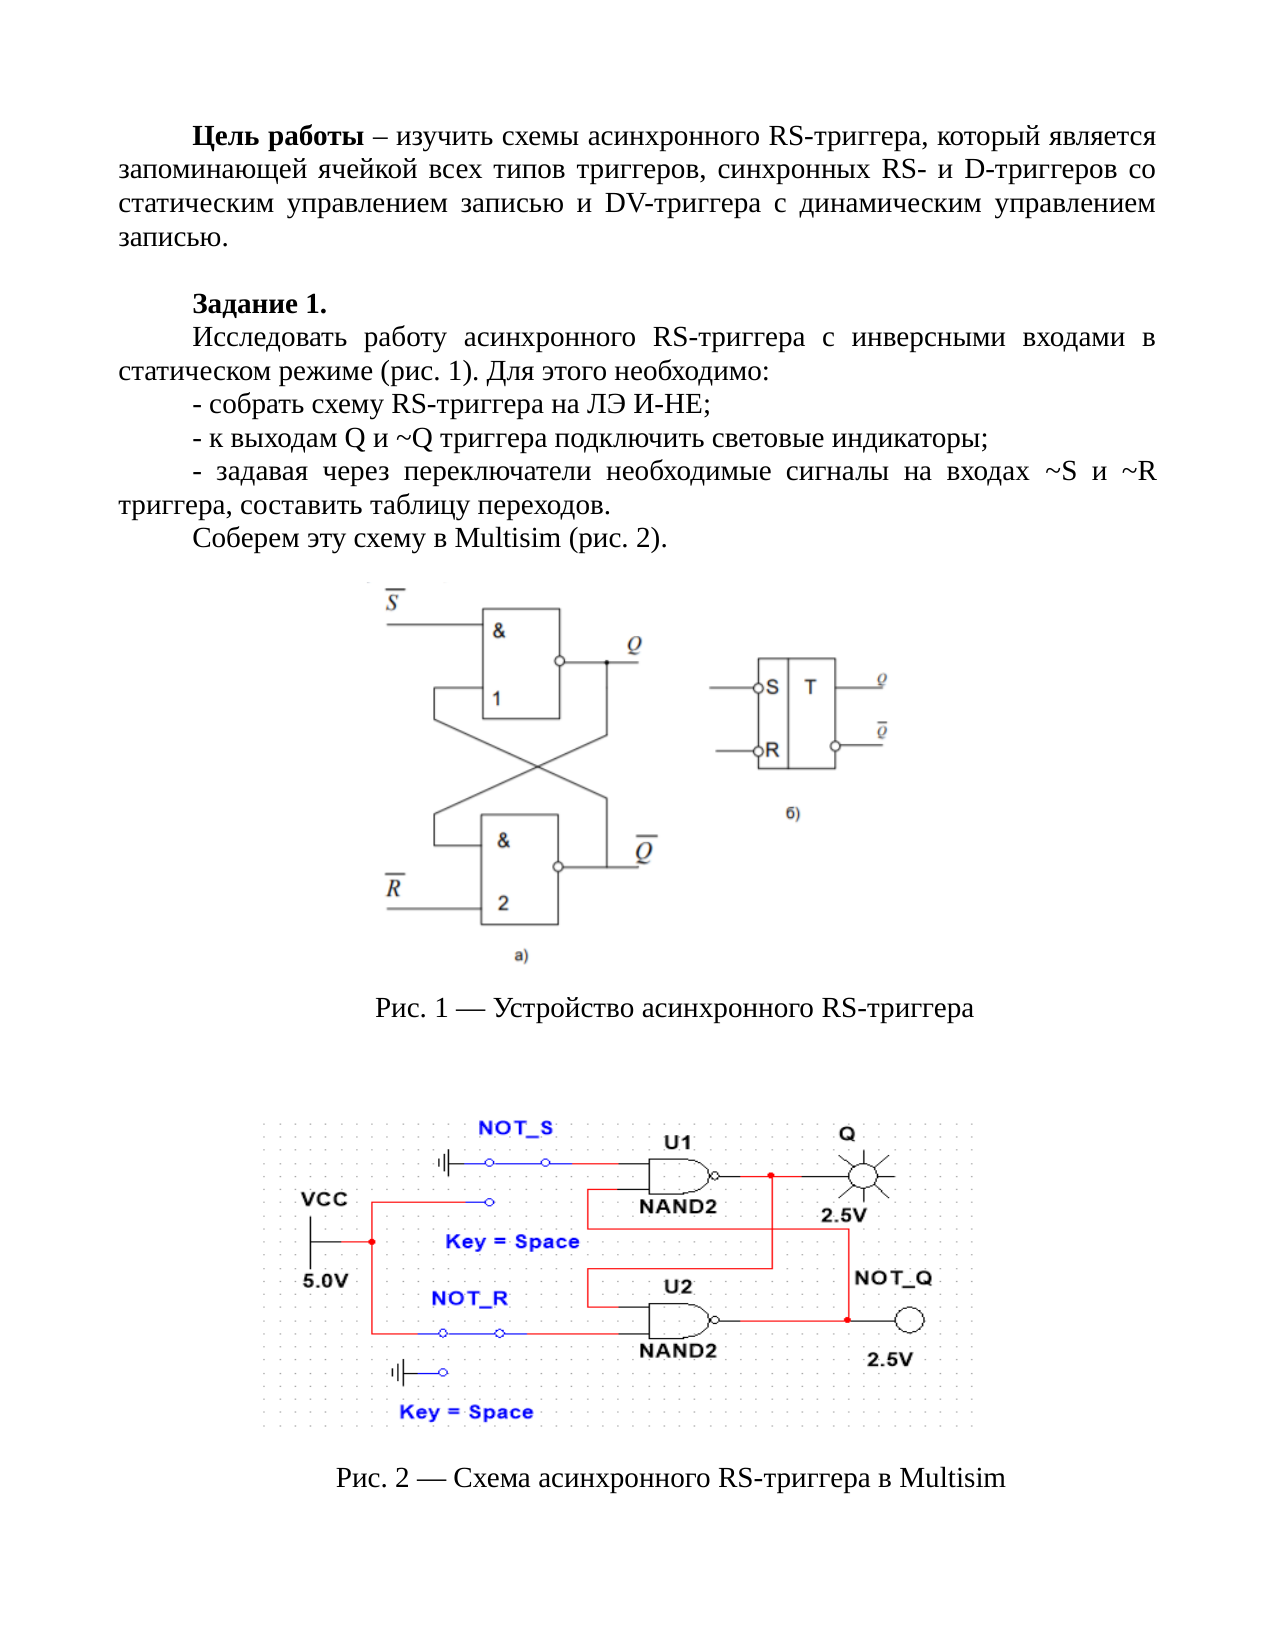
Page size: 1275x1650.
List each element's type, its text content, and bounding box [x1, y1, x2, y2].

text Цель работы – изучить схемы асинхронного RS-триггера, который является запоминающей ячейкой всех типов триггеров, синхронных RS- и D-триггеров со статическим управлением записью и DV-триггера с динамическим управлением записью. [118, 118, 1157, 252]
text Рис. 2 — Схема асинхронного RS-триггера в Multisim [118, 1460, 1157, 1493]
text Рис. 1 — Устройство асинхронного RS-триггера [118, 990, 1157, 1024]
text - собрать схему RS-триггера на ЛЭ И-НЕ; [118, 386, 1157, 420]
text Соберем эту схему в Multisim (рис. 2). [118, 521, 1157, 554]
picture [366, 582, 902, 965]
picture [258, 1112, 974, 1429]
text Задание 1. [118, 286, 1157, 319]
text - к выходам Q и ~Q триггера подключить световые индикаторы; [118, 420, 1157, 453]
text Исследовать работу асинхронного RS-триггера с инверсными входами в статическом режиме (рис. 1). Для этого необходимо: [118, 319, 1157, 386]
text - задавая через переключатели необходимые сигналы на входах ~S и ~R триггера, составить таблицу переходов. [118, 453, 1157, 521]
